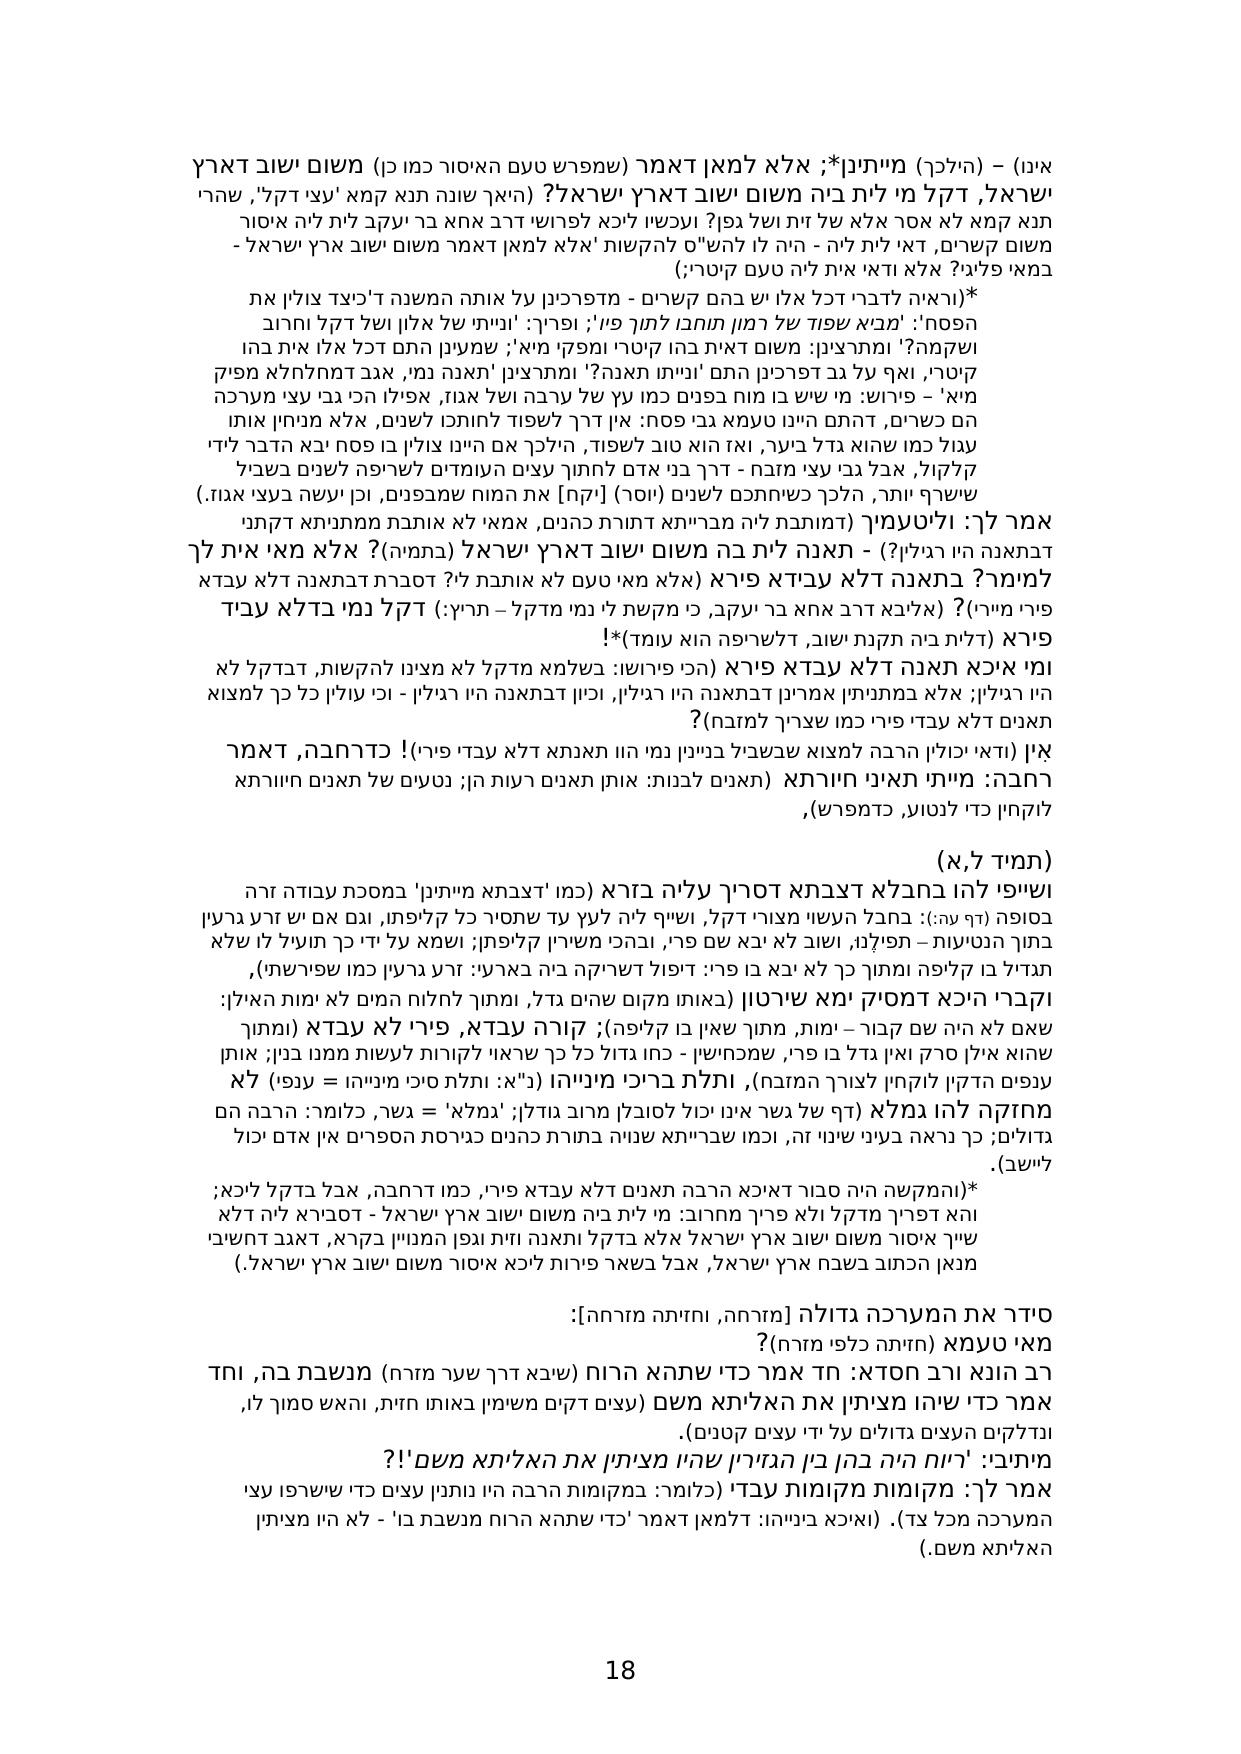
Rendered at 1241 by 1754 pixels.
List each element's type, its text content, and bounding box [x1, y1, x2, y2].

text רב הונא ורב חסדא: חד אמר כדי שתהא הרוח (שיבא דרך שער מזרח) מנשבת בה, וחד אמר כדי שיהו מציתין את האליתא משם (עצים דקים משימין באותו חזית, והאש סמוך לו, ונדלקים העצים גדולים על ידי עצים קטנים). [187, 1357, 1053, 1445]
text אמר לך: מקומות מקומות עבדי (כלומר: במקומות הרבה היו נותנין עצים כדי שישרפו עצי המערכה מכל צד). (ואיכא בינייהו: דלמאן דאמר 'כדי שתהא הרוח מנשבת בו' - לא היו מציתין האליתא משם.) [187, 1474, 1053, 1562]
text אִין (ודאי יכולין הרבה למצוא שבשביל בניינין נמי הוו תאנתא דלא עבדי פירי)! כדרחבה, דאמר רחבה: מייתי תאיני חיורתא (תאנים לבנות: אותן תאנים רעות הן; נטעים של תאנים חיוורתא לוקחין כדי לנטוע, כדמפרש), [187, 735, 1053, 822]
text ומי איכא תאנה דלא עבדא פירא (הכי פירושו: בשלמא מדקל לא מצינו להקשות, דבדקל לא היו רגילין; אלא במתניתין אמרינן דבתאנה היו רגילין, וכיון דבתאנה היו רגילין - וכי עולין כל כך למצוא תאנים דלא עבדי פירי כמו שצריך למזבח)? [187, 652, 1053, 735]
text *(והמקשה היה סבור דאיכא הרבה תאנים דלא עבדא פירי, כמו דרחבה, אבל בדקל ליכא; והא דפריך מדקל ולא פריך מחרוב: מי לית ביה משום ישוב ארץ ישראל - דסבירא ליה דלא שייך איסור משום ישוב ארץ ישראל אלא בדקל ותאנה וזית וגפן המנויין בקרא, דאגב דחשיבי מנאן הכתוב בשבח ארץ ישראל, אבל בשאר פירות ליכא איסור משום ישוב ארץ ישראל.) [187, 1178, 978, 1275]
text מאי טעמא (חזיתה כלפי מזרח)? [187, 1328, 1053, 1357]
text אמר לך: וליטעמיך (דמותבת ליה מברייתא דתורת כהנים, אמאי לא אותבת ממתניתא דקתני דבתאנה היו רגילין?) - תאנה לית בה משום ישוב דארץ ישראל (בתמיה)? אלא מאי אית לך למימר? בתאנה דלא עבידא פירא (אלא מאי טעם לא אותבת לי? דסברת דבתאנה דלא עבדא פירי מיירי)? (אליבא דרב אחא בר יעקב, כי מקשת לי נמי מדקל – תריץ:) דקל נמי בדלא עביד פירא (דלית ביה תקנת ישוב, דלשריפה הוא עומד)*! [187, 506, 1053, 652]
text אינו) – (הילכך) מייתינן*; אלא למאן דאמר (שמפרש טעם האיסור כמו כן) משום ישוב דארץ ישראל, דקל מי לית ביה משום ישוב דארץ ישראל? (היאך שונה תנא קמא 'עצי דקל', שהרי תנא קמא לא אסר אלא של זית ושל גפן? ועכשיו ליכא לפרושי דרב אחא בר יעקב לית ליה איסור משום קשרים, דאי לית ליה - היה לו להש"ס להקשות 'אלא למאן דאמר משום ישוב ארץ ישראל - במאי פליגי? אלא ודאי אית ליה טעם קיטרי;) [187, 150, 1053, 282]
text ושייפי להו בחבלא דצבתא דסריך עליה בזרא (כמו 'דצבתא מייתינן' במסכת עבודה זרה בסופה (דף עה:): בחבל העשוי מצורי דקל, ושייף ליה לעץ עד שתסיר כל קליפתו, וגם אם יש זרע גרעין בתוך הנטיעות – תפילֶנוּ, ושוב לא יבא שם פרי, ובהכי משירין קליפתן; ושמא על ידי כך תועיל לו שלא תגדיל בו קליפה ומתוך כך לא יבא בו פרי: דיפול דשריקה ביה בארעי: זרע גרעין כמו שפירשתי), וקברי היכא דמסיק ימא שירטון (באותו מקום שהים גדל, ומתוך לחלוח המים לא ימות האילן: שאם לא היה שם קבור – ימות, מתוך שאין בו קליפה); קורה עבדא, פירי לא עבדא (ומתוך שהוא אילן סרק ואין גדל בו פרי, שמכחישין - כחו גדול כל כך שראוי לקורות לעשות ממנו בנין; אותן ענפים הדקין לוקחין לצורך המזבח), ותלת בריכי מינייהו (נ"א: ותלת סיכי מינייהו = ענפי) לא מחזקה להו גמלא (דף של גשר אינו יכול לסובלן מרוב גודלן; 'גמלא' = גשר, כלומר: הרבה הם גדולים; כך נראה בעיני שינוי זה, וכמו שברייתא שנויה בתורת כהנים כגירסת הספרים אין אדם יכול ליישב). [187, 876, 1053, 1178]
text סידר את המערכה גדולה [מזרחה, וחזיתה מזרחה]: [187, 1299, 1053, 1328]
text (תמיד ל,א) [187, 846, 1053, 876]
text *(וראיה לדברי דכל אלו יש בהם קשרים - מדפרכינן על אותה המשנה ד'כיצד צולין את הפסח': 'מביא שפוד של רמון תוחבו לתוך פיו'; ופריך: 'ונייתי של אלון ושל דקל וחרוב ושקמה?' ומתרצינן: משום דאית בהו קיטרי ומפקי מיא'; שמעינן התם דכל אלו אית בהו קיטרי, ואף על גב דפרכינן התם 'ונייתו תאנה?' ומתרצינן 'תאנה נמי, אגב דמחלחלא מפיק מיא' – פירוש: מי שיש בו מוח בפנים כמו עץ של ערבה ושל אגוז, אפילו הכי גבי עצי מערכה הם כשרים, דהתם היינו טעמא גבי פסח: אין דרך לשפוד לחותכו לשנים, אלא מניחין אותו עגול כמו שהוא גדל ביער, ואז הוא טוב לשפוד, הילכך אם היינו צולין בו פסח יבא הדבר לידי קלקול, אבל גבי עצי מזבח - דרך בני אדם לחתוך עצים העומדים לשריפה לשנים בשביל שישרף יותר, הלכך כשיחתכם לשנים (יוסר) [יקח] את המוח שמבפנים, וכן יעשה בעצי אגוז.) [187, 282, 978, 506]
text מיתיבי: 'ריוח היה בהן בין הגזירין שהיו מציתין את האליתא משם'!? [187, 1445, 1053, 1474]
